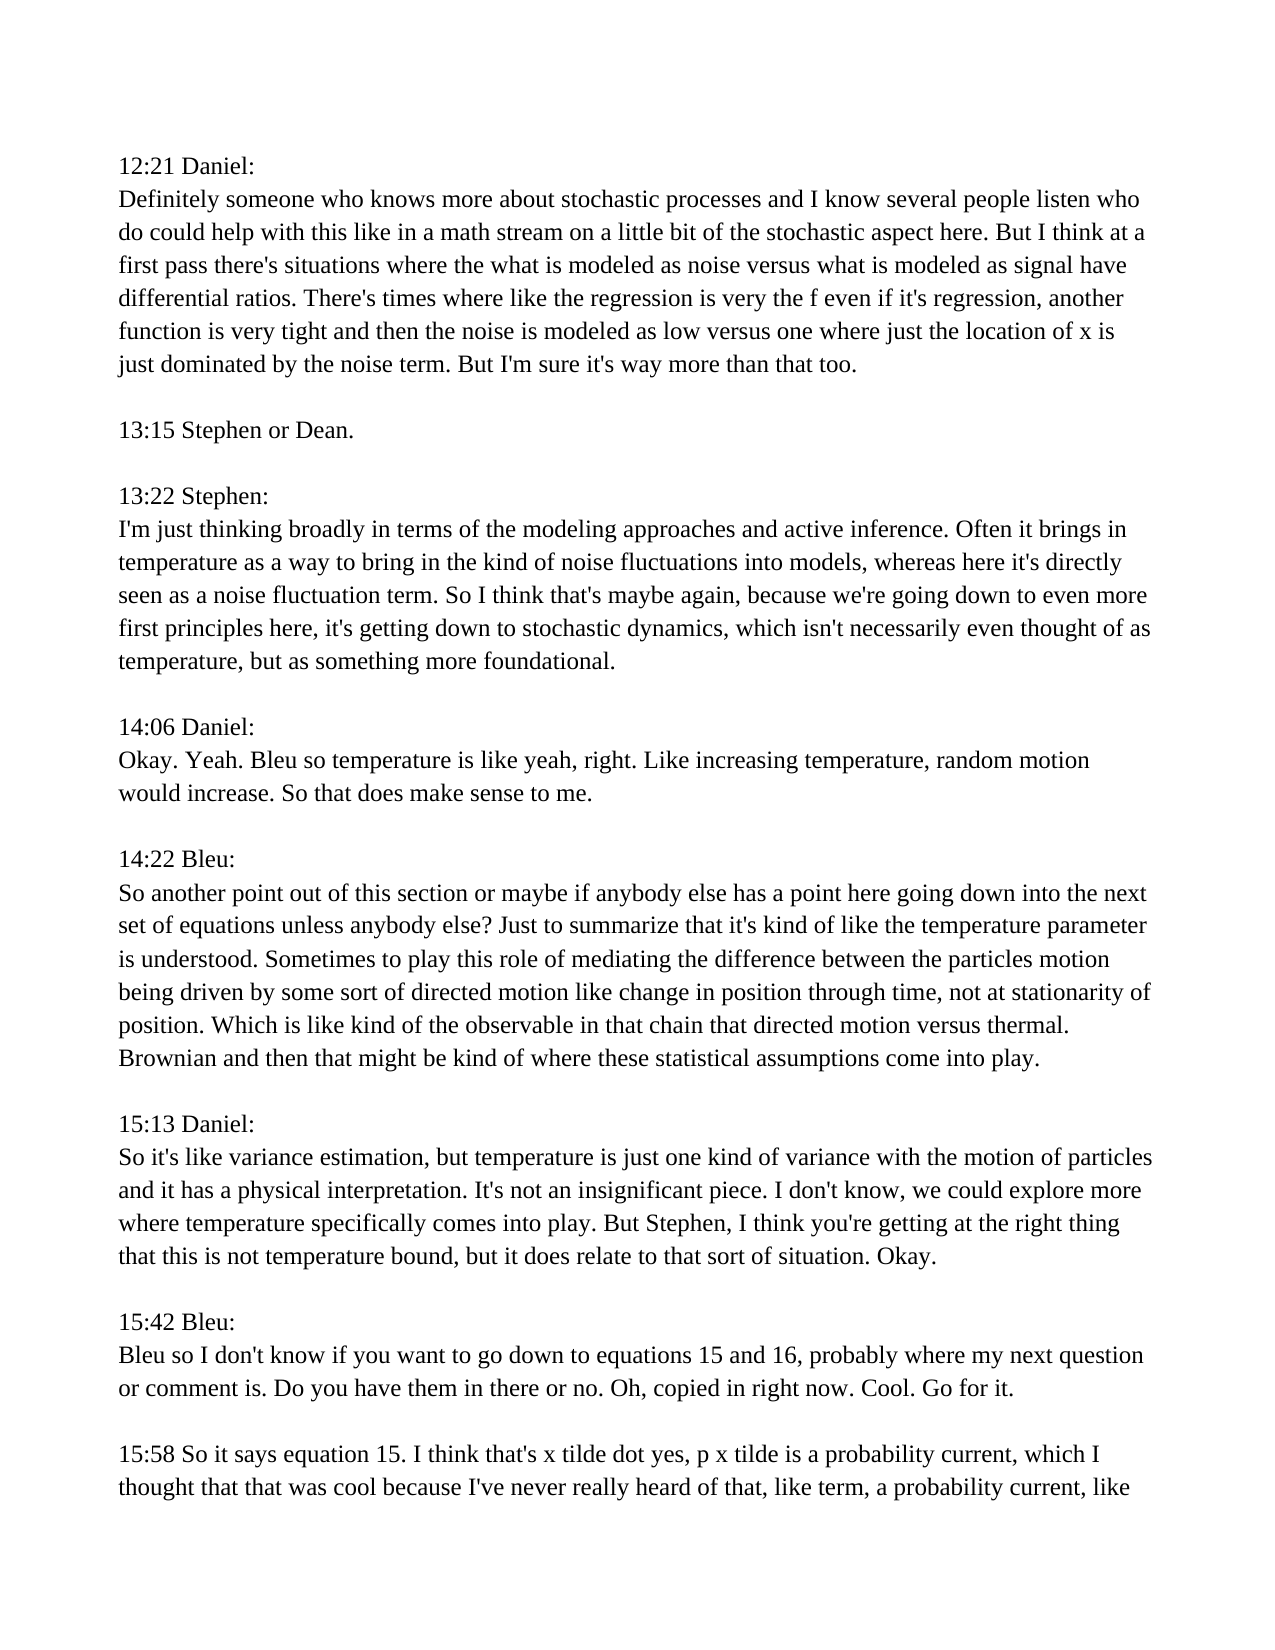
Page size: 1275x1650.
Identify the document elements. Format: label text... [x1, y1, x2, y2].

text 12:21 Daniel: Definitely someone who knows more about stochastic processes and I know several people listen who do could help with this like in a math stream on a little bit of the stochastic aspect here. But I think at a first pass there's situations where the what is modeled as noise versus what is modeled as signal have differential ratios. There's times where like the regression is very the f even if it's regression, another function is very tight and then the noise is modeled as low versus one where just the location of x is just dominated by the noise term. But I'm sure it's way more than that too. 13:15 Stephen or Dean. 13:22 Stephen: I'm just thinking broadly in terms of the modeling approaches and active inference. Often it brings in temperature as a way to bring in the kind of noise fluctuations into models, whereas here it's directly seen as a noise fluctuation term. So I think that's maybe again, because we're going down to even more first principles here, it's getting down to stochastic dynamics, which isn't necessarily even thought of as temperature, but as something more foundational. 14:06 Daniel: Okay. Yeah. Bleu so temperature is like yeah, right. Like increasing temperature, random motion would increase. So that does make sense to me. 14:22 Bleu: So another point out of this section or maybe if anybody else has a point here going down into the next set of equations unless anybody else? Just to summarize that it's kind of like the temperature parameter is understood. Sometimes to play this role of mediating the difference between the particles motion being driven by some sort of directed motion like change in position through time, not at stationarity of position. Which is like kind of the observable in that chain that directed motion versus thermal. Brownian and then that might be kind of where these statistical assumptions come into play. 15:13 Daniel: So it's like variance estimation, but temperature is just one kind of variance with the motion of particles and it has a physical interpretation. It's not an insignificant piece. I don't know, we could explore more where temperature specifically comes into play. But Stephen, I think you're getting at the right thing that this is not temperature bound, but it does relate to that sort of situation. Okay. 15:42 Bleu: Bleu so I don't know if you want to go down to equations 15 and 16, probably where my next question or comment is. Do you have them in there or no. Oh, copied in right now. Cool. Go for it. 15:58 So it says equation 15. I think that's x tilde dot yes, p x tilde is a probability current, which I thought that that was cool because I've never really heard of that, like term, a probability current, like [118, 118, 1157, 1501]
